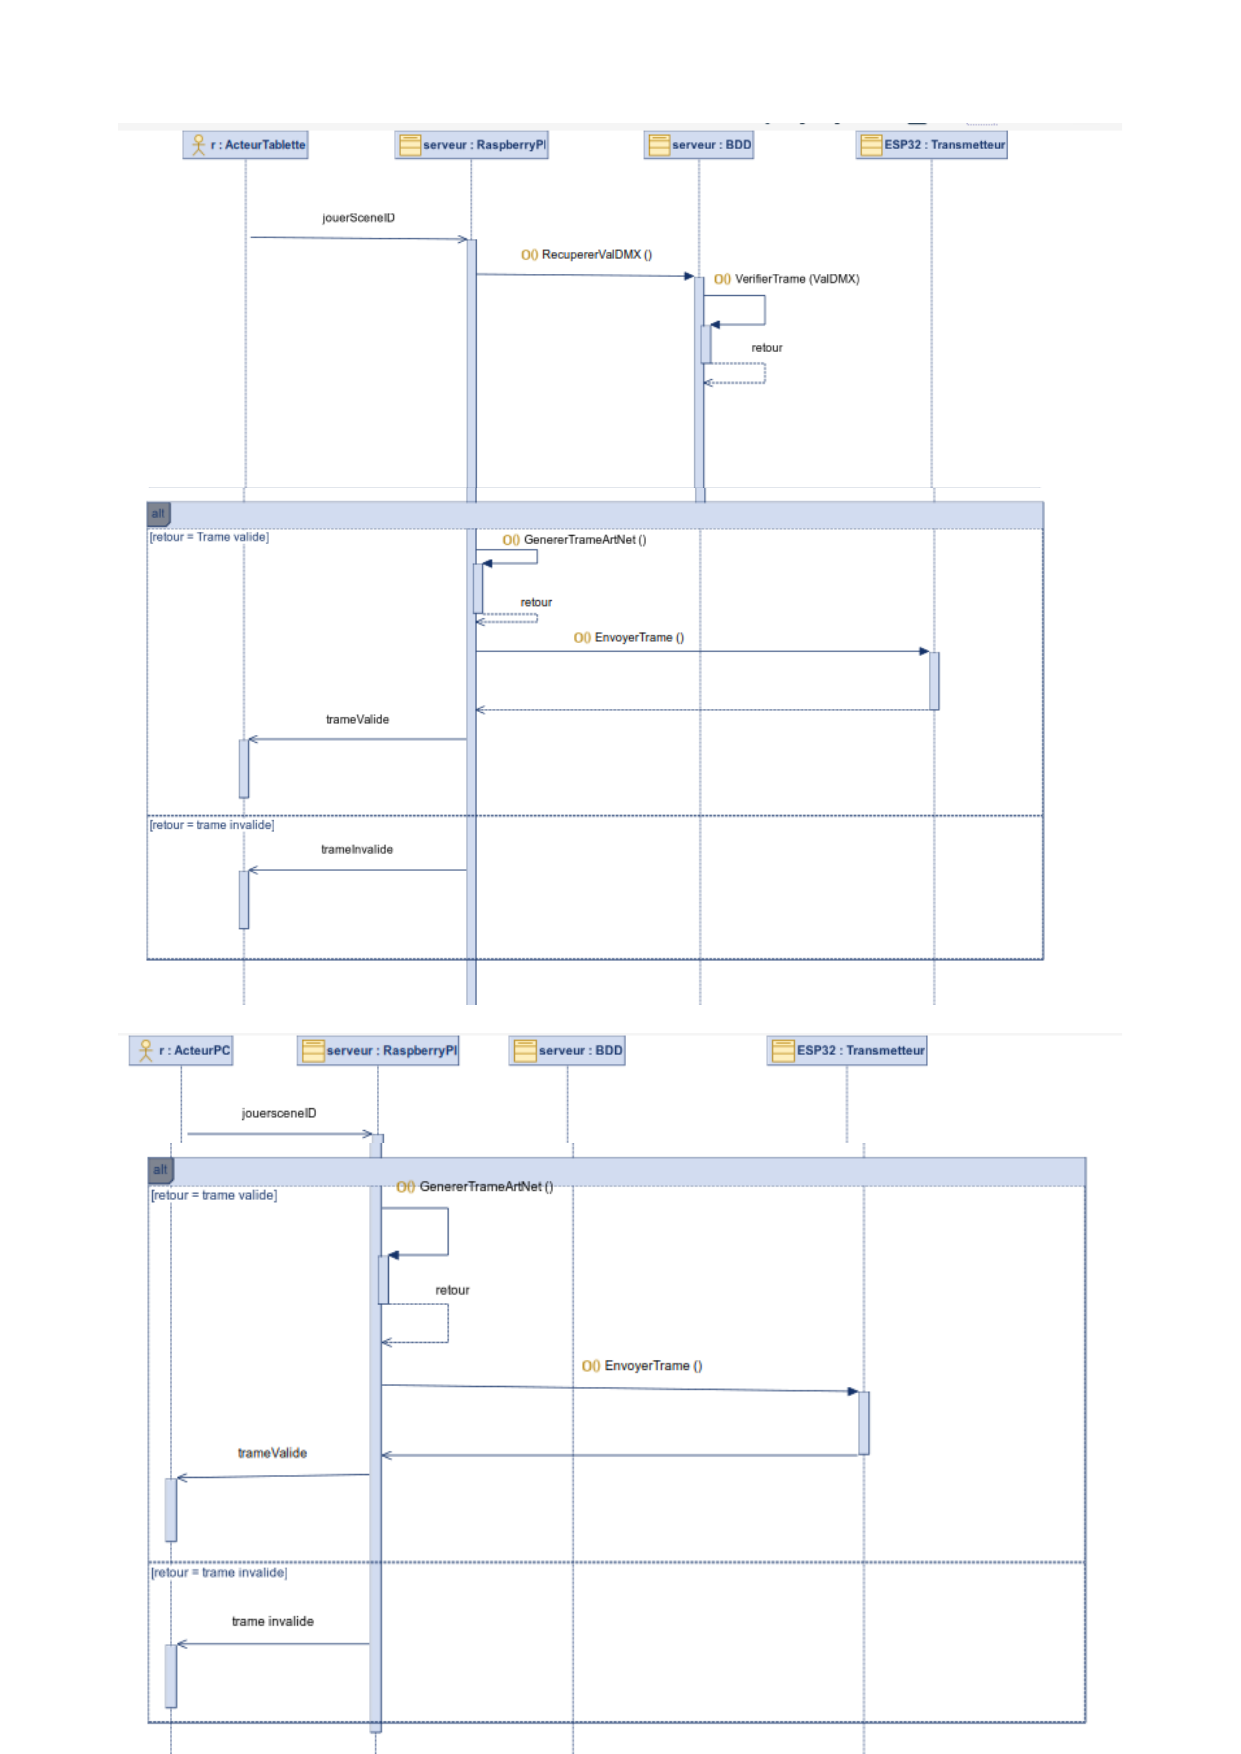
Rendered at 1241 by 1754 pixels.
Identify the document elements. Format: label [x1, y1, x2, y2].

picture [118, 123, 1123, 1005]
picture [118, 1033, 1130, 1754]
